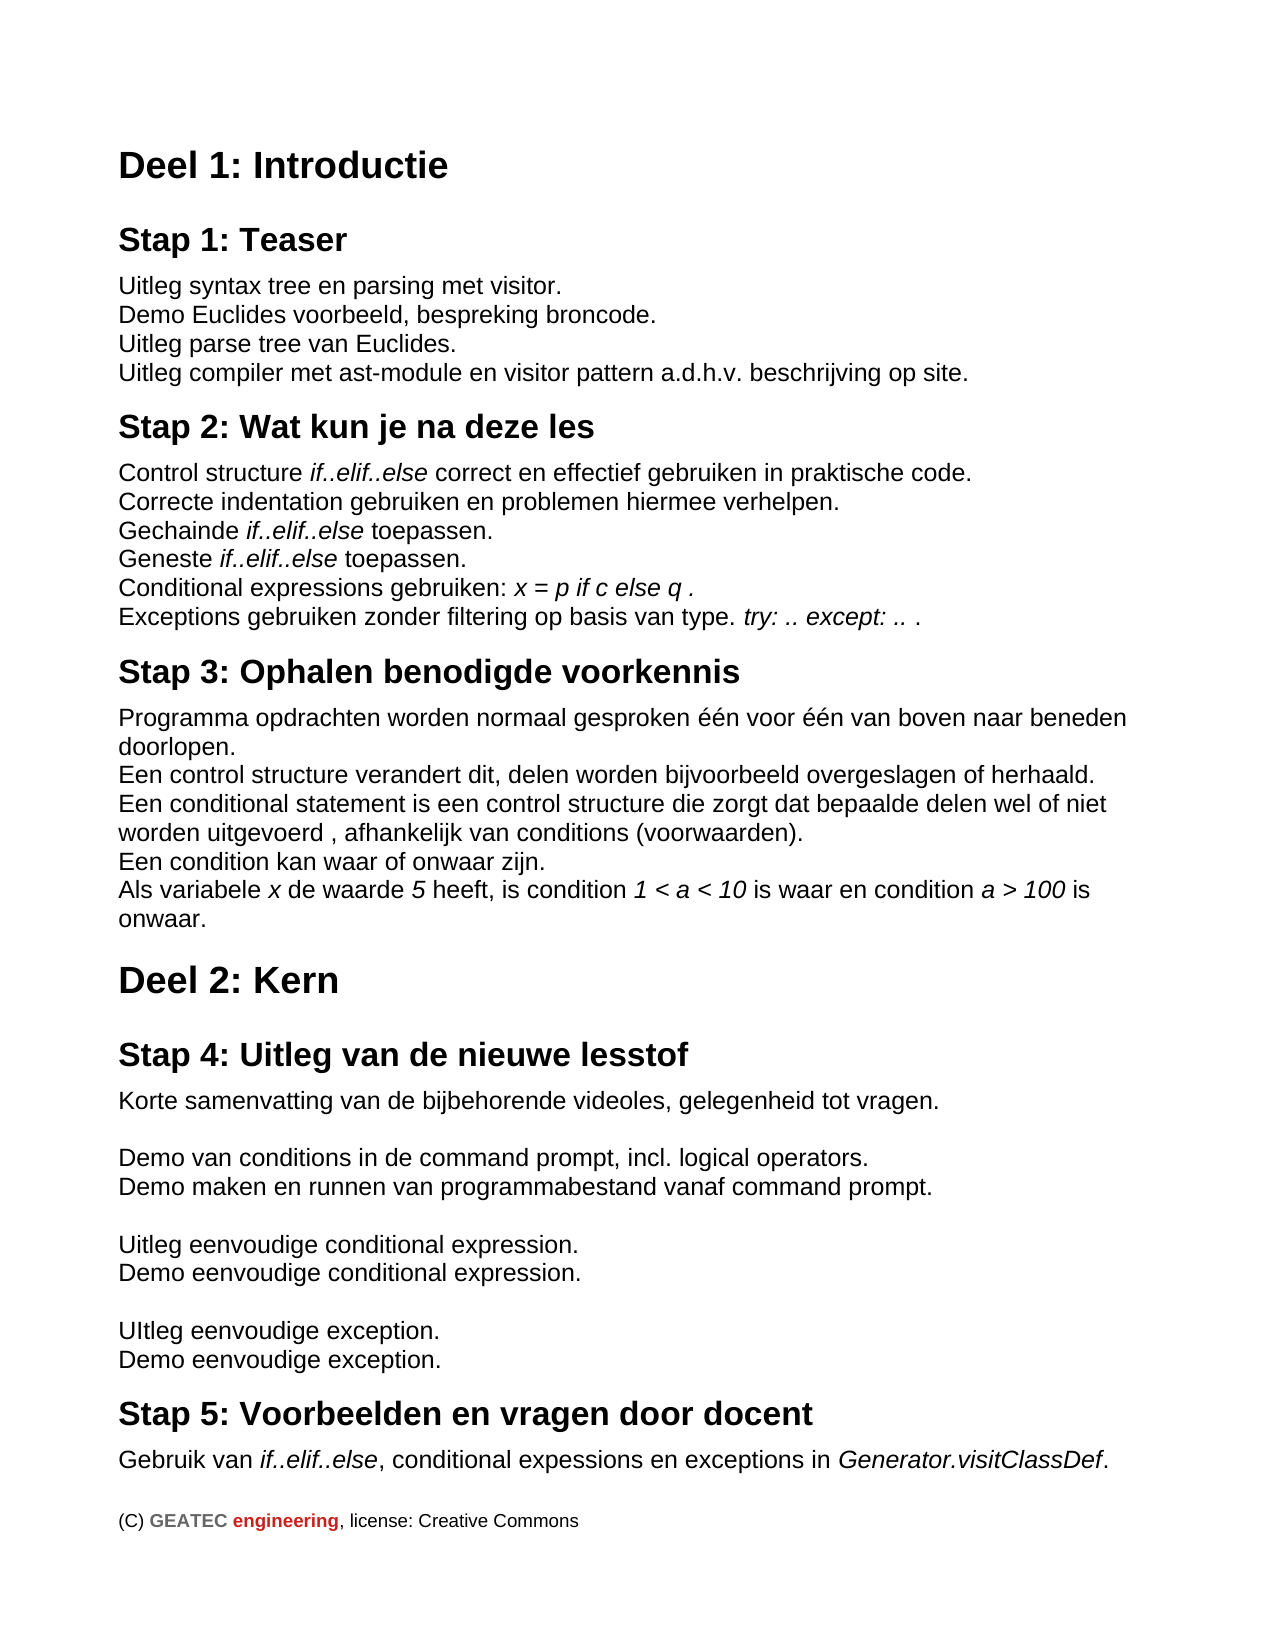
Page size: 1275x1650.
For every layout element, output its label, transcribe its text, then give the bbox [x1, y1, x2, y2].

text Correcte indentation gebruiken en problemen hiermee verhelpen. [118, 487, 1157, 516]
subtitle Deel 2: Kern [118, 958, 1157, 1001]
subtitle Stap 1: Teaser [118, 220, 1157, 259]
text Gebruik van if..elif..else, conditional expessions en exceptions in Generator.visitClassDef. [118, 1445, 1157, 1474]
subtitle Deel 1: Introductie [118, 143, 1157, 187]
text Een conditional statement is een control structure die zorgt dat bepaalde delen wel of niet worden uitgevoerd , afhankelijk van conditions (voorwaarden). [118, 789, 1157, 846]
text Demo eenvoudige exception. [118, 1344, 1157, 1373]
subtitle Stap 3: Ophalen benodigde voorkennis [118, 652, 1157, 690]
text Uitleg syntax tree en parsing met visitor. [118, 271, 1157, 300]
text Demo van conditions in de command prompt, incl. logical operators. [118, 1143, 1157, 1172]
text Korte samenvatting van de bijbehorende videoles, gelegenheid tot vragen. [118, 1086, 1157, 1114]
text Programma opdrachten worden normaal gesproken één voor één van boven naar beneden doorlopen. [118, 703, 1157, 760]
text UItleg eenvoudige exception. [118, 1316, 1157, 1344]
text Demo maken en runnen van programmabestand vanaf command prompt. [118, 1172, 1157, 1201]
text Uitleg parse tree van Euclides. [118, 329, 1157, 357]
subtitle Stap 4: Uitleg van de nieuwe lesstof [118, 1035, 1157, 1073]
text Demo Euclides voorbeeld, bespreking broncode. [118, 300, 1157, 329]
text Als variabele x de waarde 5 heeft, is condition 1 < a < 10 is waar en condition a > 100 is onwaar. [118, 875, 1157, 933]
text Geneste if..elif..else toepassen. [118, 544, 1157, 573]
text Een condition kan waar of onwaar zijn. [118, 846, 1157, 875]
subtitle Stap 2: Wat kun je na deze les [118, 407, 1157, 446]
text Gechainde if..elif..else toepassen. [118, 516, 1157, 544]
text Demo eenvoudige conditional expression. [118, 1258, 1157, 1287]
subtitle Stap 5: Voorbeelden en vragen door docent [118, 1394, 1157, 1433]
text Conditional expressions gebruiken: x = p if c else q . [118, 573, 1157, 602]
text Control structure if..elif..else correct en effectief gebruiken in praktische code. [118, 458, 1157, 487]
text Uitleg compiler met ast-module en visitor pattern a.d.h.v. beschrijving op site. [118, 357, 1157, 386]
text Een control structure verandert dit, delen worden bijvoorbeeld overgeslagen of herhaald. [118, 760, 1157, 789]
text Exceptions gebruiken zonder filtering op basis van type. try: .. except: .. . [118, 602, 1157, 631]
text Uitleg eenvoudige conditional expression. [118, 1229, 1157, 1258]
